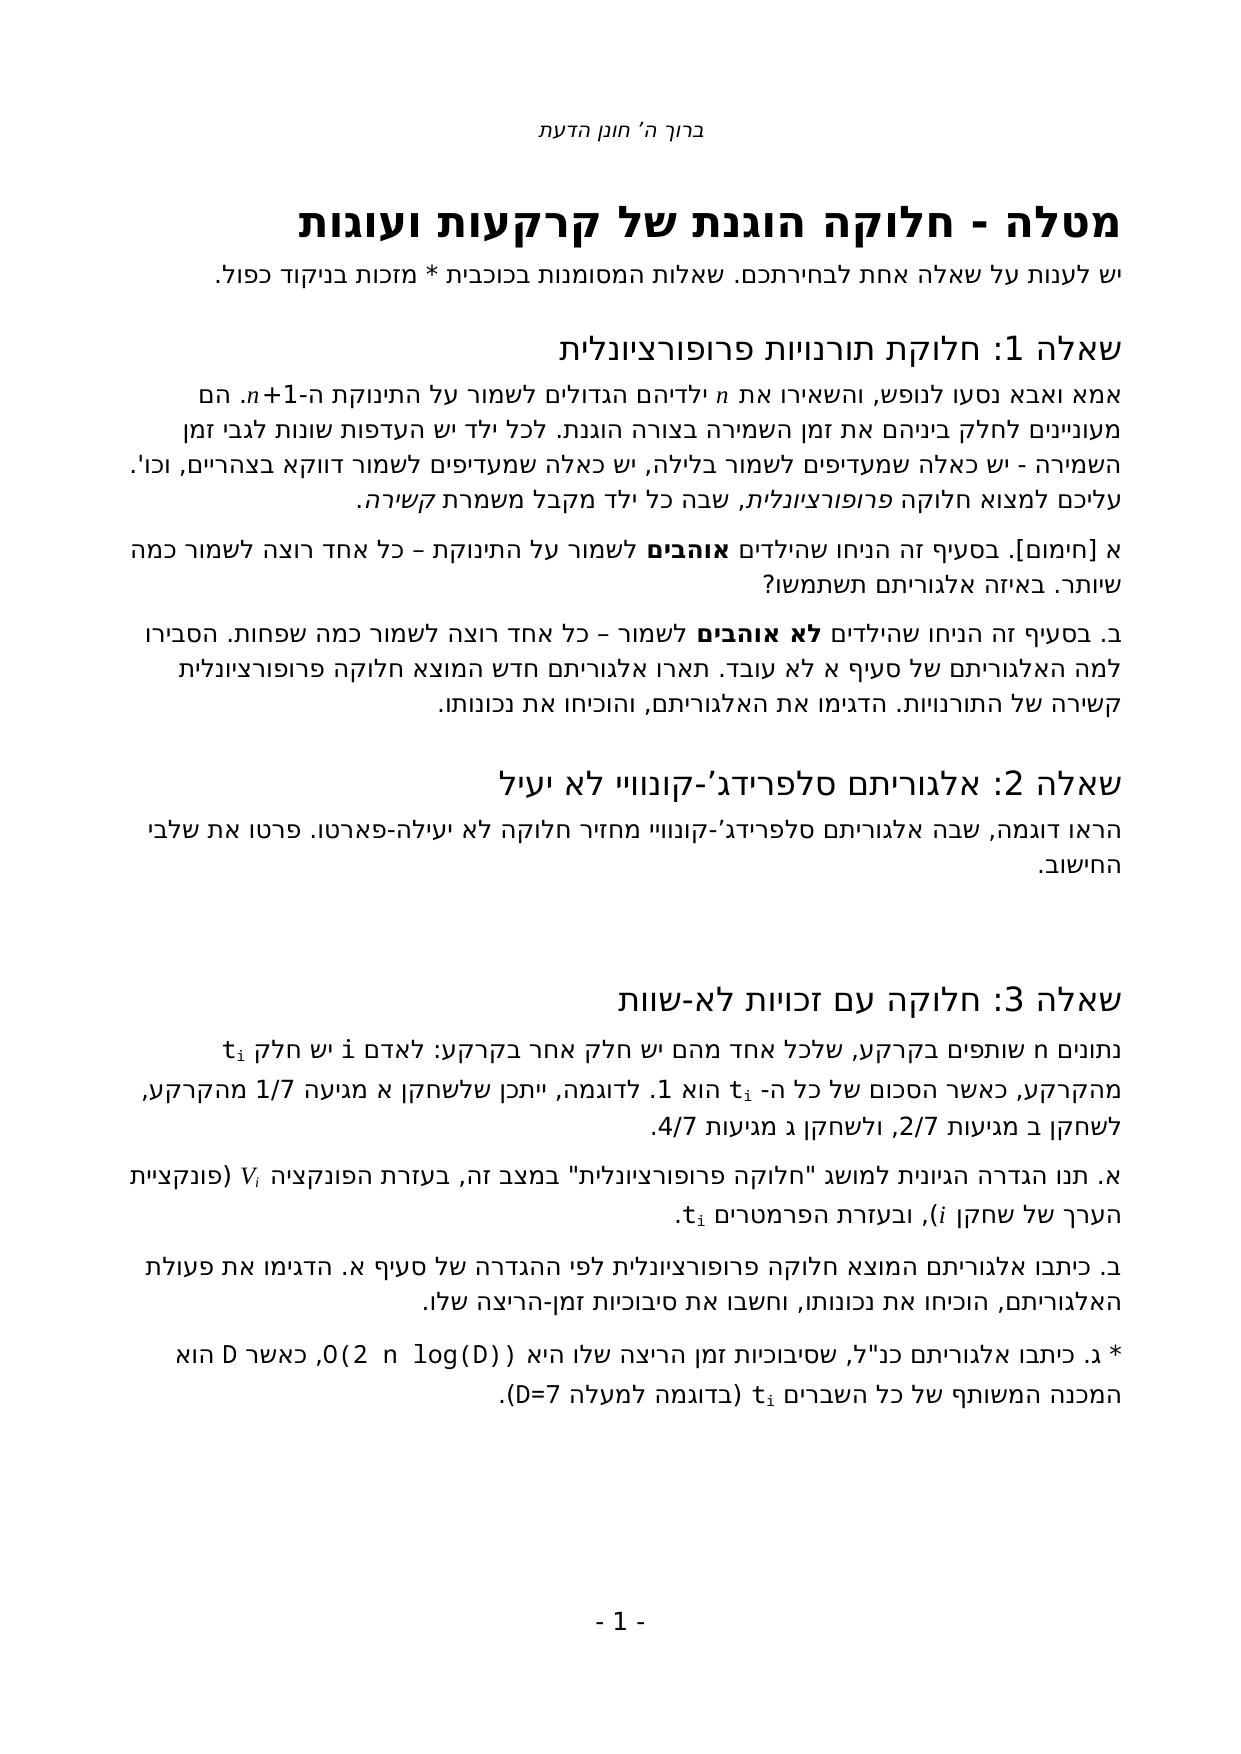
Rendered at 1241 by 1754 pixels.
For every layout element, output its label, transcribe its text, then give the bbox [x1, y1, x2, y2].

subtitle שאלה 1: חלוקת תורנויות פרופורציונלית [118, 329, 1122, 368]
text ב. בסעיף זה הניחו שהילדים לא אוהבים לשמור – כל אחד רוצה לשמור כמה שפחות. הסבירו למה האלגוריתם של סעיף א לא עובד. תארו אלגוריתם חדש המוצא חלוקה פרופורציונלית קשירה של התורנויות. הדגימו את האלגוריתם, והוכיחו את נכונותו. [118, 620, 1122, 719]
subtitle מטלה - חלוקה הוגנת של קרקעות ועוגות [118, 197, 1122, 248]
subtitle שאלה 3: חלוקה עם זכויות לא-שוות [118, 981, 1122, 1019]
text הראו דוגמה, שבה אלגוריתם סלפרידג’-קונוויי מחזיר חלוקה לא יעילה-פארטו. פרטו את שלבי החישוב. [118, 816, 1122, 880]
text א [חימום]. בסעיף זה הניחו שהילדים אוהבים לשמור על התינוקת – כל אחד רוצה לשמור כמה שיותר. באיזה אלגוריתם תשתמשו? [118, 535, 1122, 599]
text א. תנו הגדרה הגיונית למושג "חלוקה פרופורציונלית" במצב זה, בעזרת הפונקציה Vi (פונקציית הערך של שחקן i), ובעזרת הפרמטרים ti. [118, 1161, 1122, 1231]
text ב. כיתבו אלגוריתם המוצא חלוקה פרופורציונלית לפי ההגדרה של סעיף א. הדגימו את פעולת האלגוריתם, הוכיחו את נכונותו, וחשבו את סיבוכיות זמן-הריצה שלו. [118, 1252, 1122, 1316]
text * ג. כיתבו אלגוריתם כנ"ל, שסיבוכיות זמן הריצה שלו היא O(2 n log(D)), כאשר D הוא המכנה המשותף של כל השברים ti (בדוגמה למעלה D=7). [118, 1336, 1122, 1410]
text אמא ואבא נסעו לנופש, והשאירו את n ילדיהם הגדולים לשמור על התינוקת ה-1+n. הם מעוניינים לחלק ביניהם את זמן השמירה בצורה הוגנת. לכל ילד יש העדפות שונות לגבי זמן השמירה - יש כאלה שמעדיפים לשמור בלילה, יש כאלה שמעדיפים לשמור דווקא בצהריים, וכו'. עליכם למצוא חלוקה פרופורציונלית, שבה כל ילד מקבל משמרת קשירה. [118, 380, 1122, 515]
text נתונים n שותפים בקרקע, שלכל אחד מהם יש חלק אחר בקרקע: לאדם i יש חלק ti מהקרקע, כאשר הסכום של כל ה- ti הוא 1. לדוגמה, ייתכן שלשחקן א מגיעה 1/7 מהקרקע, לשחקן ב מגיעות 2/7, ולשחקן ג מגיעות 4/7. [118, 1032, 1122, 1141]
text יש לענות על שאלה אחת לבחירתכם. שאלות המסומנות בכוכבית * מזכות בניקוד כפול. [118, 260, 1122, 289]
subtitle שאלה 2: אלגוריתם סלפרידג’-קונוויי לא יעיל [118, 764, 1122, 803]
